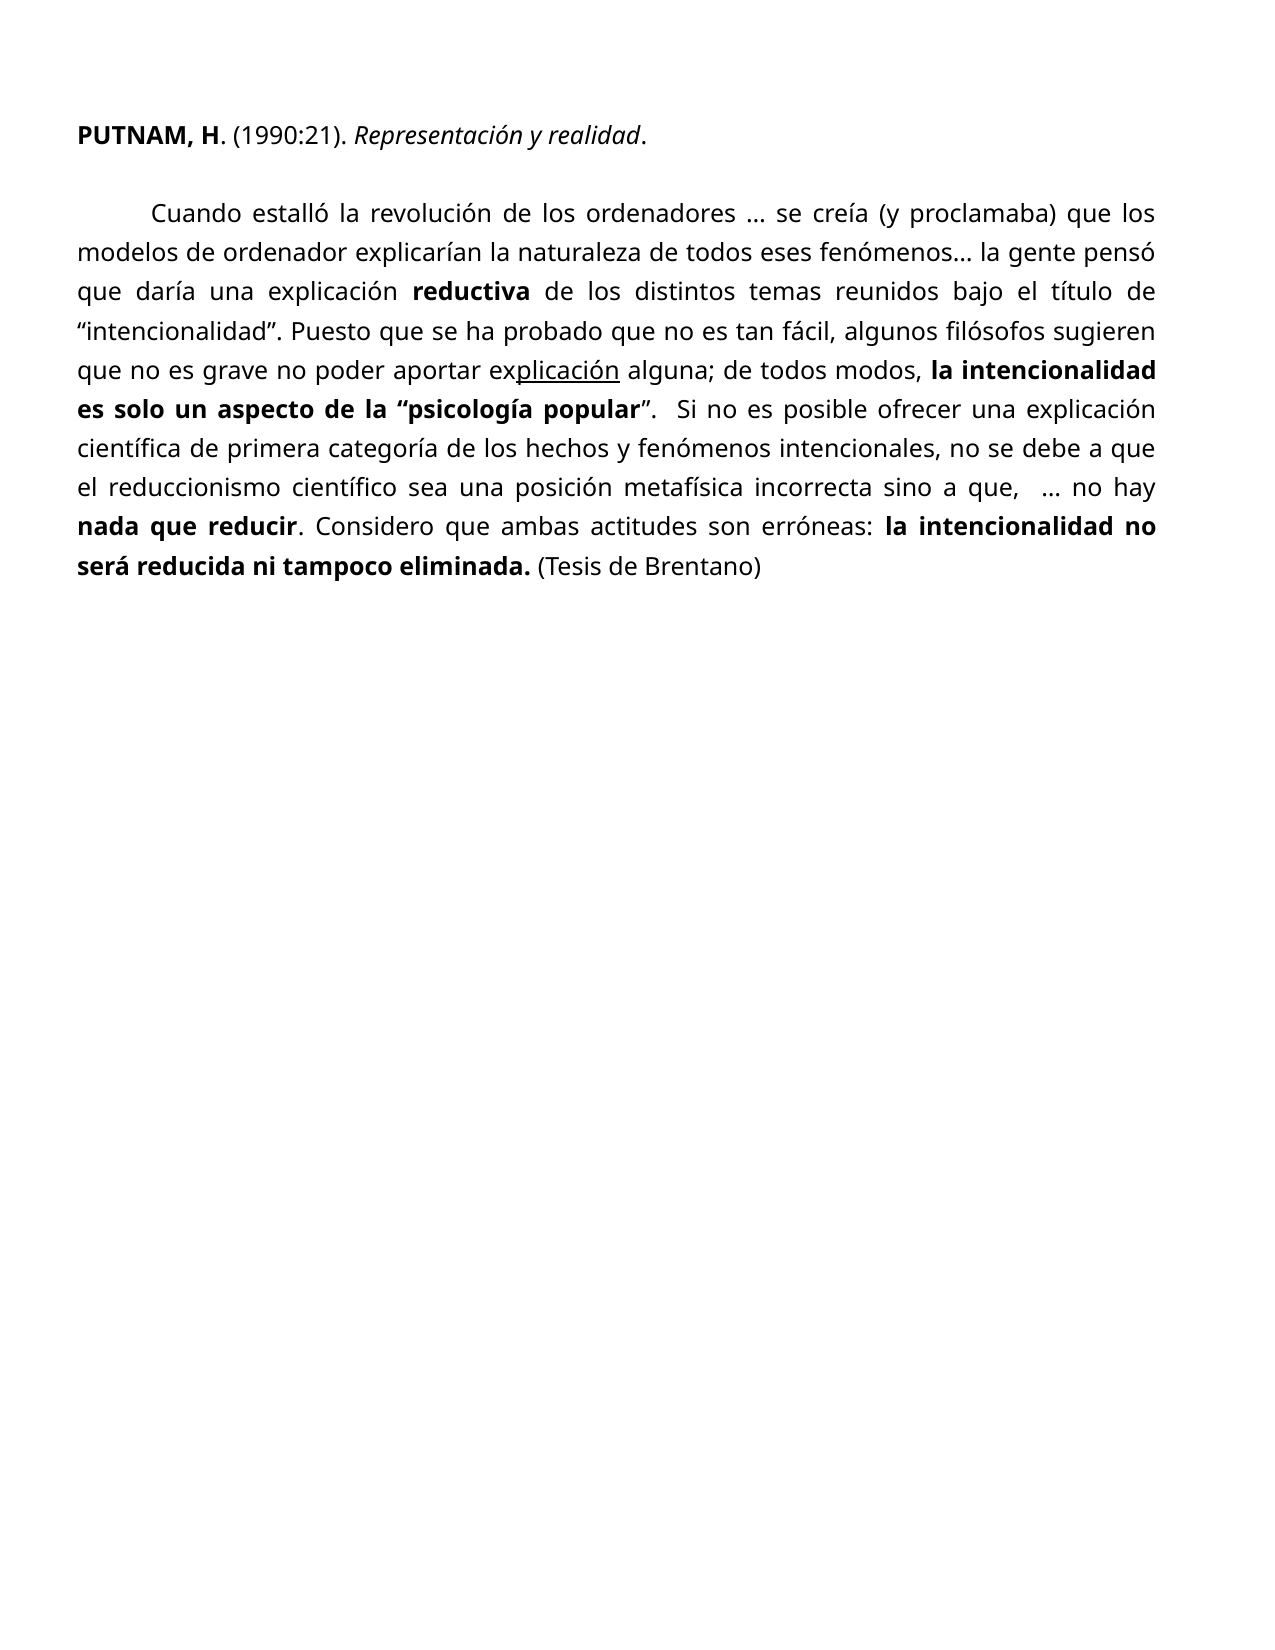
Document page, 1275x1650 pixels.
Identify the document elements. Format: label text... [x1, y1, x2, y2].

text Cuando estalló la revolución de los ordenadores … se creía (y proclamaba) que los modelos de ordenador explicarían la naturaleza de todos eses fenómenos… la gente pensó que daría una explicación reductiva de los distintos temas reunidos bajo el título de “intencionalidad”. Puesto que se ha probado que no es tan fácil, algunos filósofos sugieren que no es grave no poder aportar explicación alguna; de todos modos, la intencionalidad es solo un aspecto de la “psicología popular”. Si no es posible ofrecer una explicación científica de primera categoría de los hechos y fenómenos intencionales, no se debe a que el reduccionismo científico sea una posición metafísica incorrecta sino a que, … no hay nada que reducir. Considero que ambas actitudes son erróneas: la intencionalidad no será reducida ni tampoco eliminada. (Tesis de Brentano) [77, 196, 1157, 582]
text PUTNAM, H. (1990:21). Representación y realidad. [77, 117, 1157, 151]
